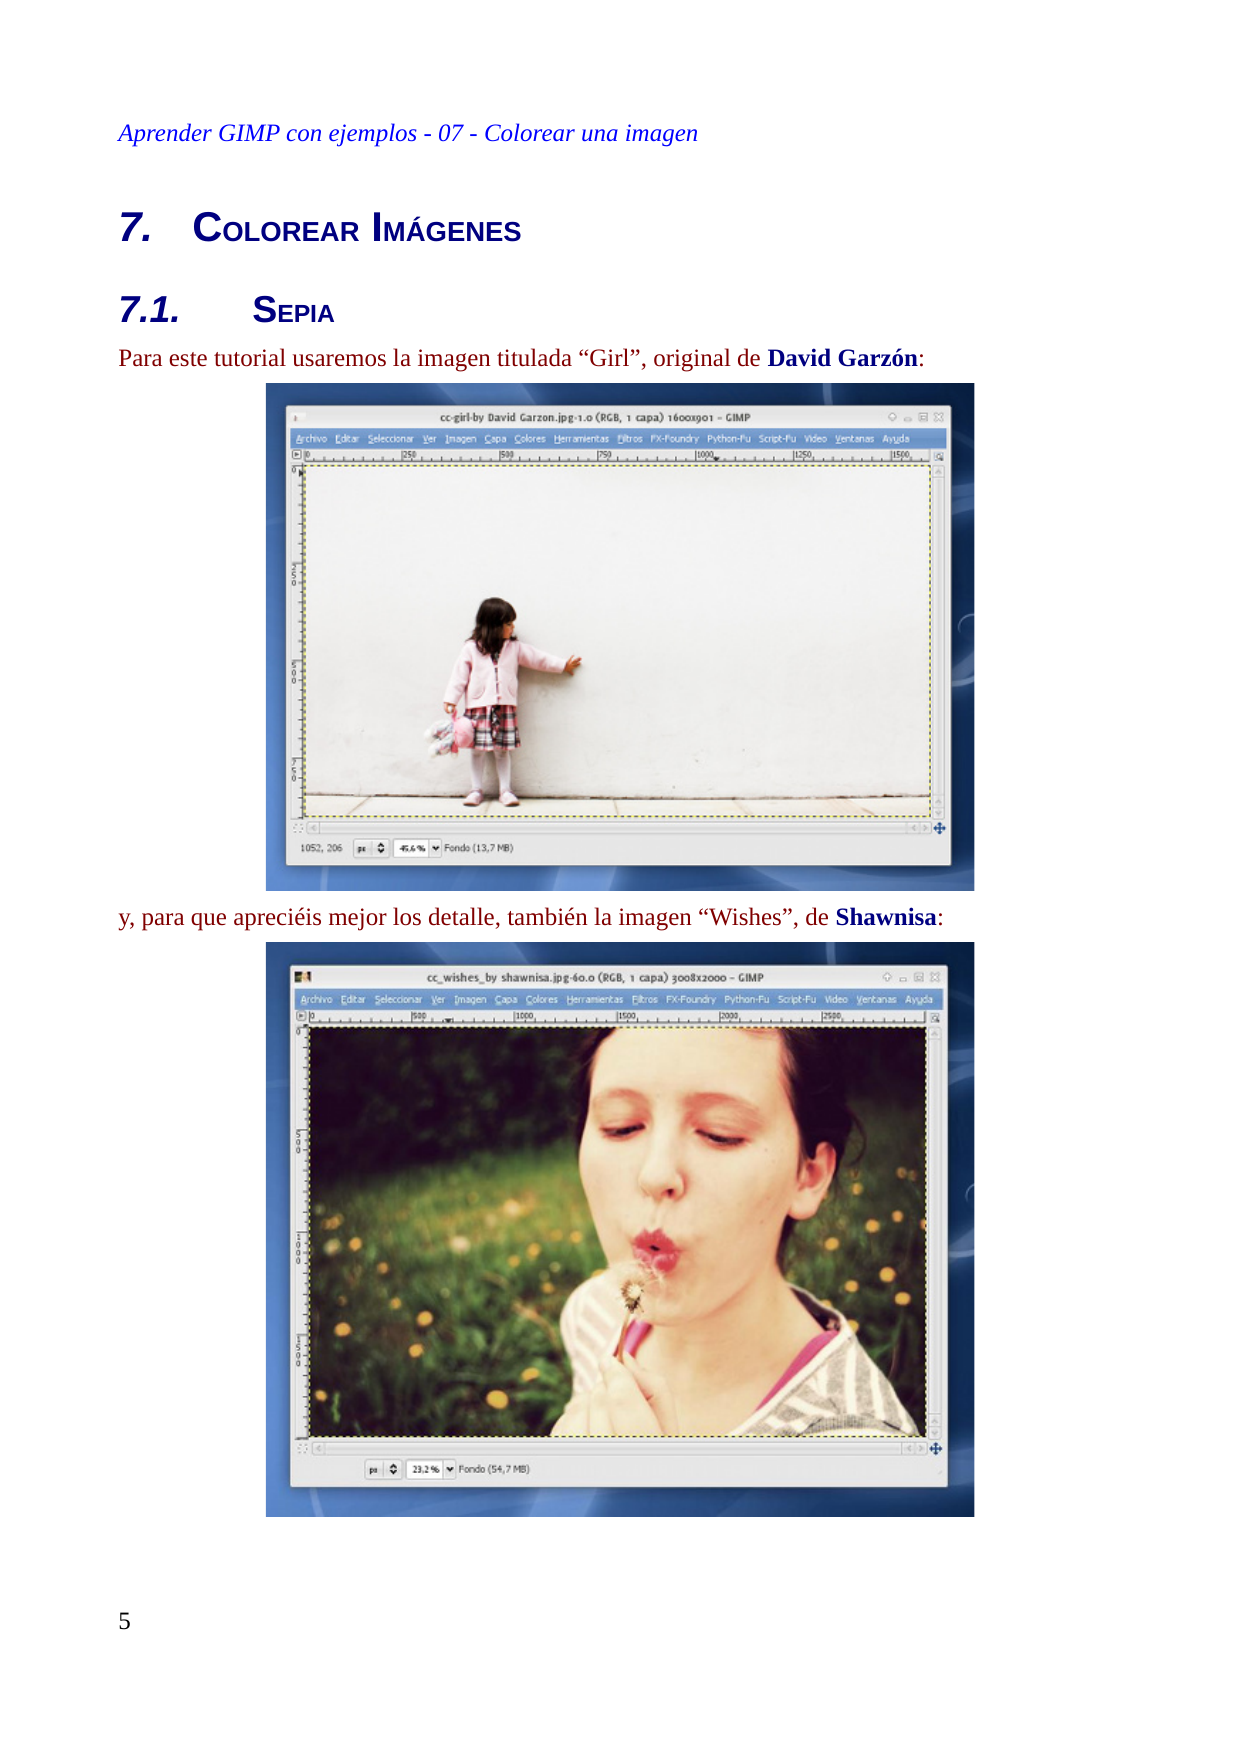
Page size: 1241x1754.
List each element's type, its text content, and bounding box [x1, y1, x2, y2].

picture [265, 383, 975, 891]
subtitle Colorear Imágenes [118, 202, 1122, 250]
text y, para que apreciéis mejor los detalle, también la imagen “Wishes”, de Shawnisa: [118, 902, 1122, 931]
subtitle Sepia [118, 287, 1122, 331]
picture [265, 942, 975, 1517]
text Para este tutorial usaremos la imagen titulada “Girl”, original de David Garzón: [118, 343, 1122, 372]
